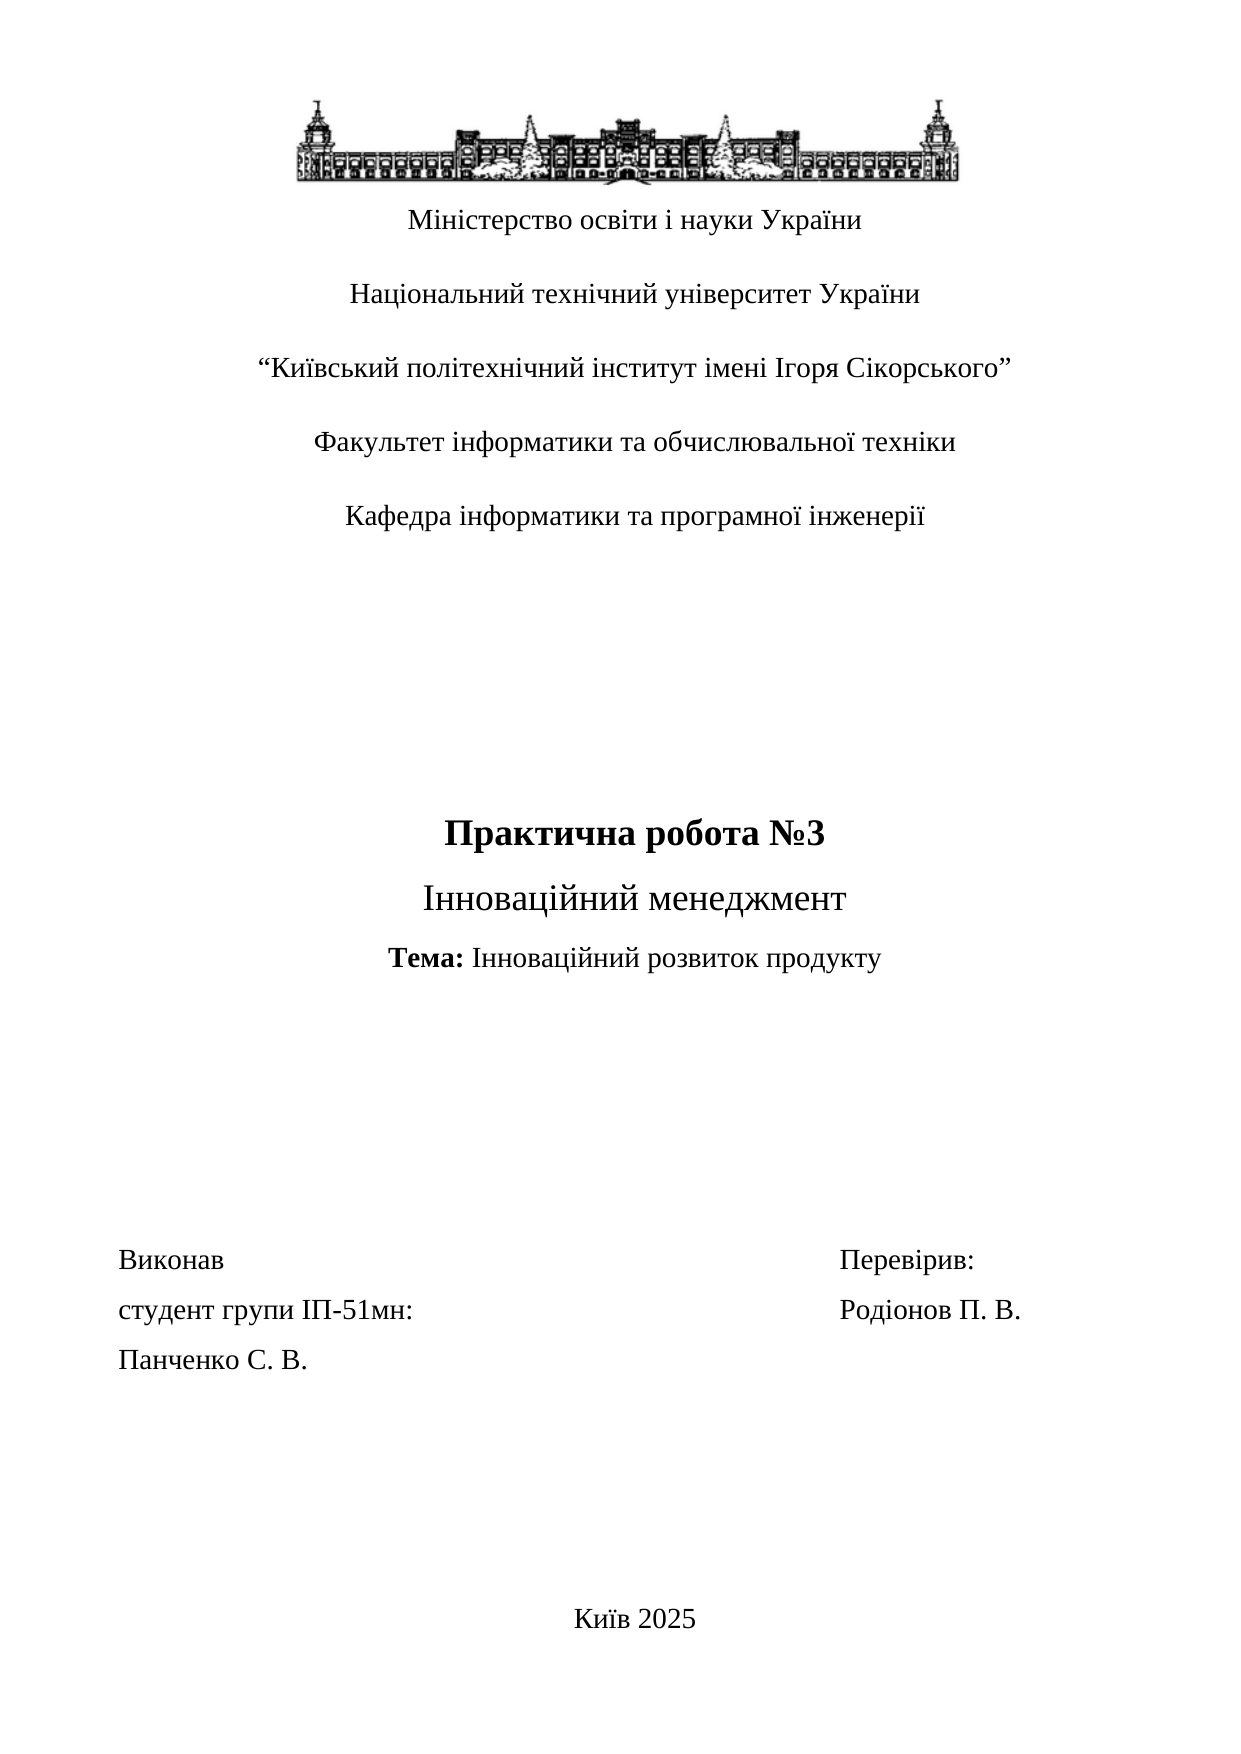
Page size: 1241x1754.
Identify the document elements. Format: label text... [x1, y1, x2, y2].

picture [259, 88, 1010, 189]
text Кафедра інформатики та програмної інженерії [118, 498, 1152, 532]
text Національний технічний університет України [118, 276, 1152, 310]
text Виконав Перевірив: [118, 1242, 1152, 1275]
text студент групи ІП-51мн: Родіонов П. В. [118, 1292, 1152, 1326]
text “Київський політехнічний інститут імені Ігоря Сікорського” [118, 350, 1152, 384]
text Міністерство освіти і науки України [118, 202, 1152, 236]
text Практична робота №3 [118, 811, 1152, 854]
text Факультет інформатики та обчислювальної техніки [118, 424, 1152, 458]
text Інноваційний менеджмент [118, 875, 1152, 918]
text Панченко С. В. [118, 1342, 1152, 1376]
text Тема: Інноваційний розвиток продукту [118, 940, 1152, 973]
text Київ 2025 [118, 1602, 1152, 1635]
